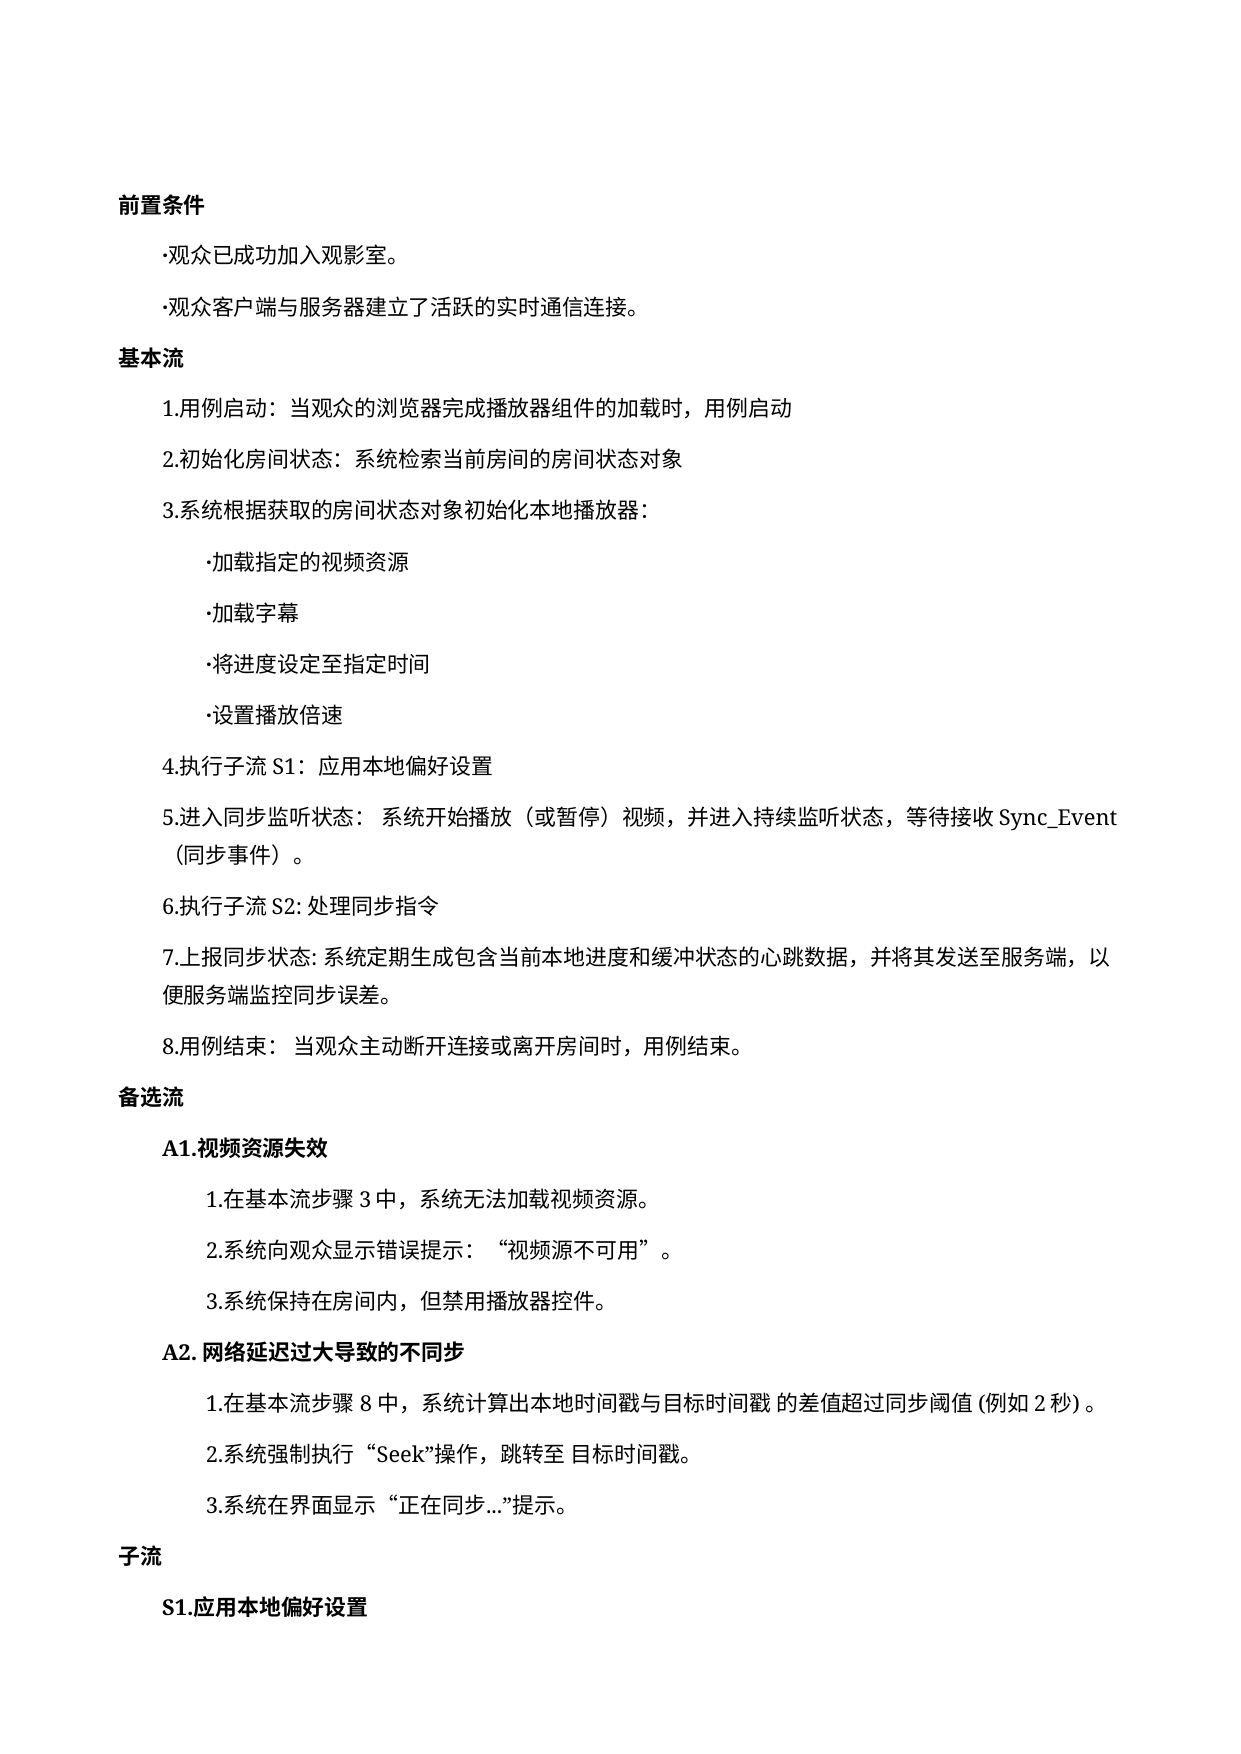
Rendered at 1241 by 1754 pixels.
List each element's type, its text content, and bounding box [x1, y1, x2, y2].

text A1.视频资源失效 [118, 1131, 1122, 1162]
text 6.执行子流S2: 处理同步指令 [118, 889, 1122, 921]
text 1.在基本流步骤 8 中，系统计算出本地时间戳与目标时间戳 的差值超过同步阈值 (例如2秒) 。 [118, 1386, 1122, 1418]
text 2.系统强制执行“Seek”操作，跳转至 目标时间戳。 [118, 1437, 1122, 1469]
text 1.用例启动：当观众的浏览器完成播放器组件的加载时，用例启动 [118, 391, 1122, 423]
text ·观众客户端与服务器建立了活跃的实时通信连接。 [118, 289, 1122, 321]
text 3.系统在界面显示“正在同步...”提示。 [118, 1488, 1122, 1520]
text ·加载指定的视频资源 [118, 544, 1122, 576]
text 2.初始化房间状态：系统检索当前房间的房间状态对象 [118, 442, 1122, 474]
text ·加载字幕 [118, 596, 1122, 627]
text 备选流 [118, 1080, 1122, 1112]
text 7.上报同步状态: 系统定期生成包含当前本地进度和缓冲状态的心跳数据，并将其发送至服务端，以 便服务端监控同步误差。 [118, 940, 1122, 1009]
text 8.用例结束： 当观众主动断开连接或离开房间时，用例结束。 [118, 1029, 1122, 1061]
text S1.应用本地偏好设置 [118, 1590, 1122, 1622]
text 子流 [118, 1539, 1122, 1571]
text 3.系统根据获取的房间状态对象初始化本地播放器： [118, 493, 1122, 525]
text 2.系统向观众显示错误提示：“视频源不可用”。 [118, 1233, 1122, 1264]
text A2. 网络延迟过大导致的不同步 [118, 1335, 1122, 1367]
text 基本流 [118, 341, 1122, 372]
text 3.系统保持在房间内，但禁用播放器控件。 [118, 1284, 1122, 1316]
text 前置条件 [118, 188, 1122, 219]
text 4.执行子流 S1：应用本地偏好设置 [118, 749, 1122, 780]
text 5.进入同步监听状态： 系统开始播放（或暂停）视频，并进入持续监听状态，等待接收 Sync_Event （同步事件）。 [118, 800, 1122, 869]
text 1.在基本流步骤3中，系统无法加载视频资源。 [118, 1182, 1122, 1213]
text ·将进度设定至指定时间 [118, 647, 1122, 678]
text ·观众已成功加入观影室。 [118, 238, 1122, 270]
text ·设置播放倍速 [118, 698, 1122, 729]
